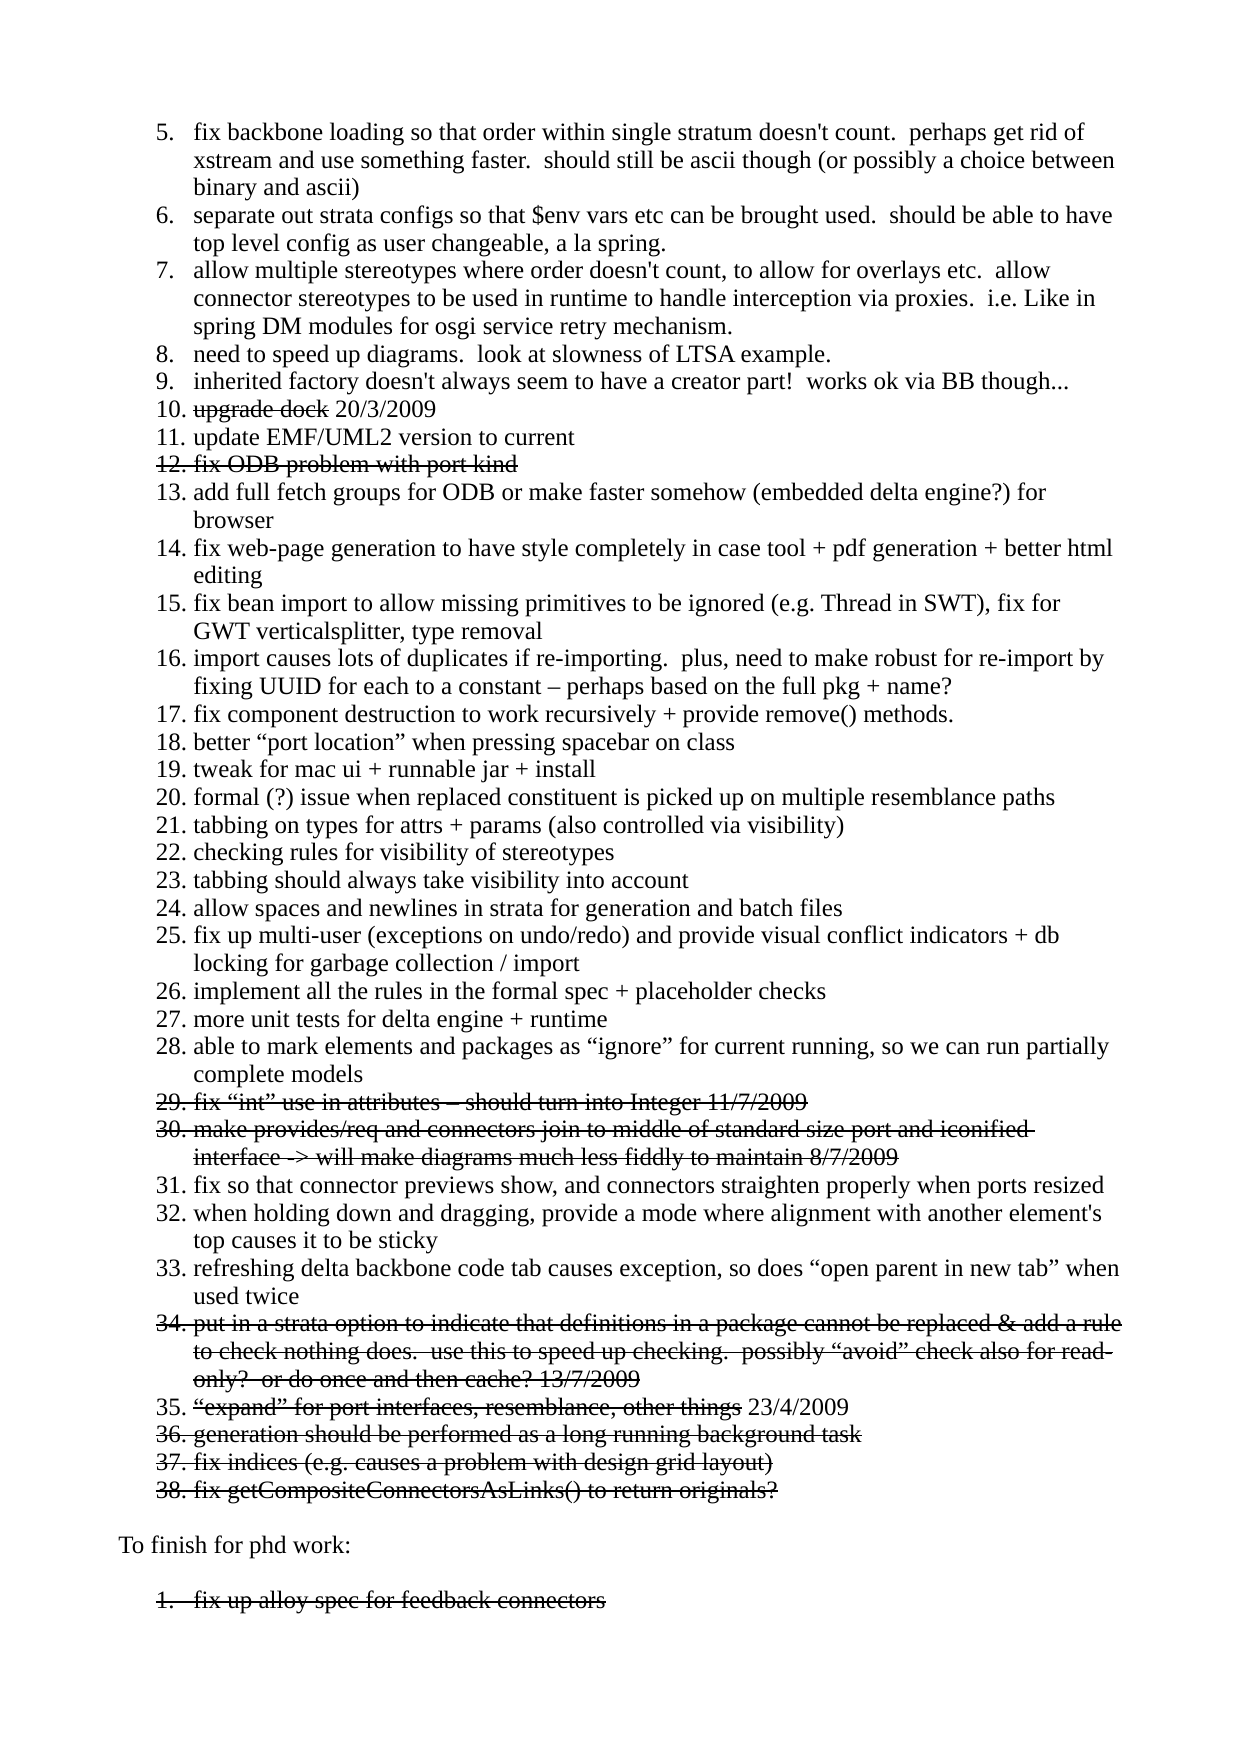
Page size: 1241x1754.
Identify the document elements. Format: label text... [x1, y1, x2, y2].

list tweak for mac ui + runnable jar + install [156, 755, 1122, 783]
list when holding down and dragging, provide a mode where alignment with another element's top causes it to be sticky [156, 1199, 1122, 1254]
list allow spaces and newlines in strata for generation and batch files [156, 894, 1122, 922]
list better “port location” when pressing spacebar on class [156, 728, 1122, 755]
list inherited factory doesn't always seem to have a creator part! works ok via BB though... [156, 367, 1122, 395]
list put in a strata option to indicate that definitions in a package cannot be replaced & add a rule to check nothing does. use this to speed up checking. possibly “avoid” check also for read-only? or do once and then cache? 13/7/2009 [156, 1326, 1122, 1393]
list upgrade dock 20/3/2009 [156, 395, 1122, 423]
list more unit tests for delta engine + runtime [156, 1005, 1122, 1032]
list fix component destruction to work recursively + provide remove() methods. [156, 700, 1122, 728]
list fix backbone loading so that order within single stratum doesn't count. perhaps get rid of xstream and use something faster. should still be ascii though (or possibly a choice between binary and ascii) [156, 118, 1122, 201]
list refreshing delta backbone code tab causes exception, so does “open parent in new tab” when used twice [156, 1254, 1122, 1309]
list put in a strata option to indicate that definitions in a package cannot be replaced & add a rule to check nothing does. use this to speed up checking. possibly “avoid” check also for read-only? or do once and then cache? 13/7/2009 [156, 1309, 1122, 1324]
list fix bean import to allow missing primitives to be ignored (e.g. Thread in SWT), fix for GWT verticalsplitter, type removal [156, 589, 1122, 644]
list import causes lots of duplicates if re-importing. plus, need to make robust for re-import by fixing UUID for each to a constant – perhaps based on the full pkg + name? [156, 644, 1122, 700]
list fix indices (e.g. causes a problem with design grid layout) [156, 1448, 1122, 1476]
list generation should be performed as a long running background task [156, 1420, 1122, 1448]
list implement all the rules in the formal spec + placeholder checks [156, 977, 1122, 1005]
list tabbing on types for attrs + params (also controlled via visibility) [156, 811, 1122, 838]
list fix web-page generation to have style completely in case tool + pdf generation + better html editing [156, 534, 1122, 589]
list checking rules for visibility of stereotypes [156, 838, 1122, 866]
list separate out strata configs so that $env vars etc can be brought used. should be able to have top level config as user changeable, a la spring. [156, 201, 1122, 257]
list tabbing should always take visibility into account [156, 866, 1122, 894]
list fix so that connector previews show, and connectors straighten properly when ports resized [156, 1171, 1122, 1199]
list formal (?) issue when replaced constituent is picked up on multiple resemblance paths [156, 783, 1122, 811]
list need to speed up diagrams. look at slowness of LTSA example. [156, 340, 1122, 367]
list allow multiple stereotypes where order doesn't count, to allow for overlays etc. allow connector stereotypes to be used in runtime to handle interception via proxies. i.e. Like in spring DM modules for osgi service retry mechanism. [156, 257, 1122, 340]
list fix “int” use in attributes – should turn into Integer 11/7/2009 [156, 1088, 1122, 1116]
list fix up multi-user (exceptions on undo/redo) and provide visual conflict indicators + db locking for garbage collection / import [156, 922, 1122, 977]
list add full fetch groups for ODB or make faster somehow (embedded delta engine?) for browser [156, 478, 1122, 534]
list make provides/req and connectors join to middle of standard size port and iconified interface -> will make diagrams much less fiddly to maintain 8/7/2009 [156, 1116, 1122, 1171]
list able to mark elements and packages as “ignore” for current running, so we can run partially complete models [156, 1032, 1122, 1088]
list fix ODB problem with port kind [156, 451, 1122, 478]
list “expand” for port interfaces, resemblance, other things 23/4/2009 [156, 1393, 1122, 1420]
text To finish for phd work: [118, 1531, 1122, 1559]
list update EMF/UML2 version to current [156, 423, 1122, 451]
list fix getCompositeConnectorsAsLinks() to return originals? [156, 1476, 1122, 1503]
list fix up alloy spec for feedback connectors [156, 1587, 1122, 1614]
